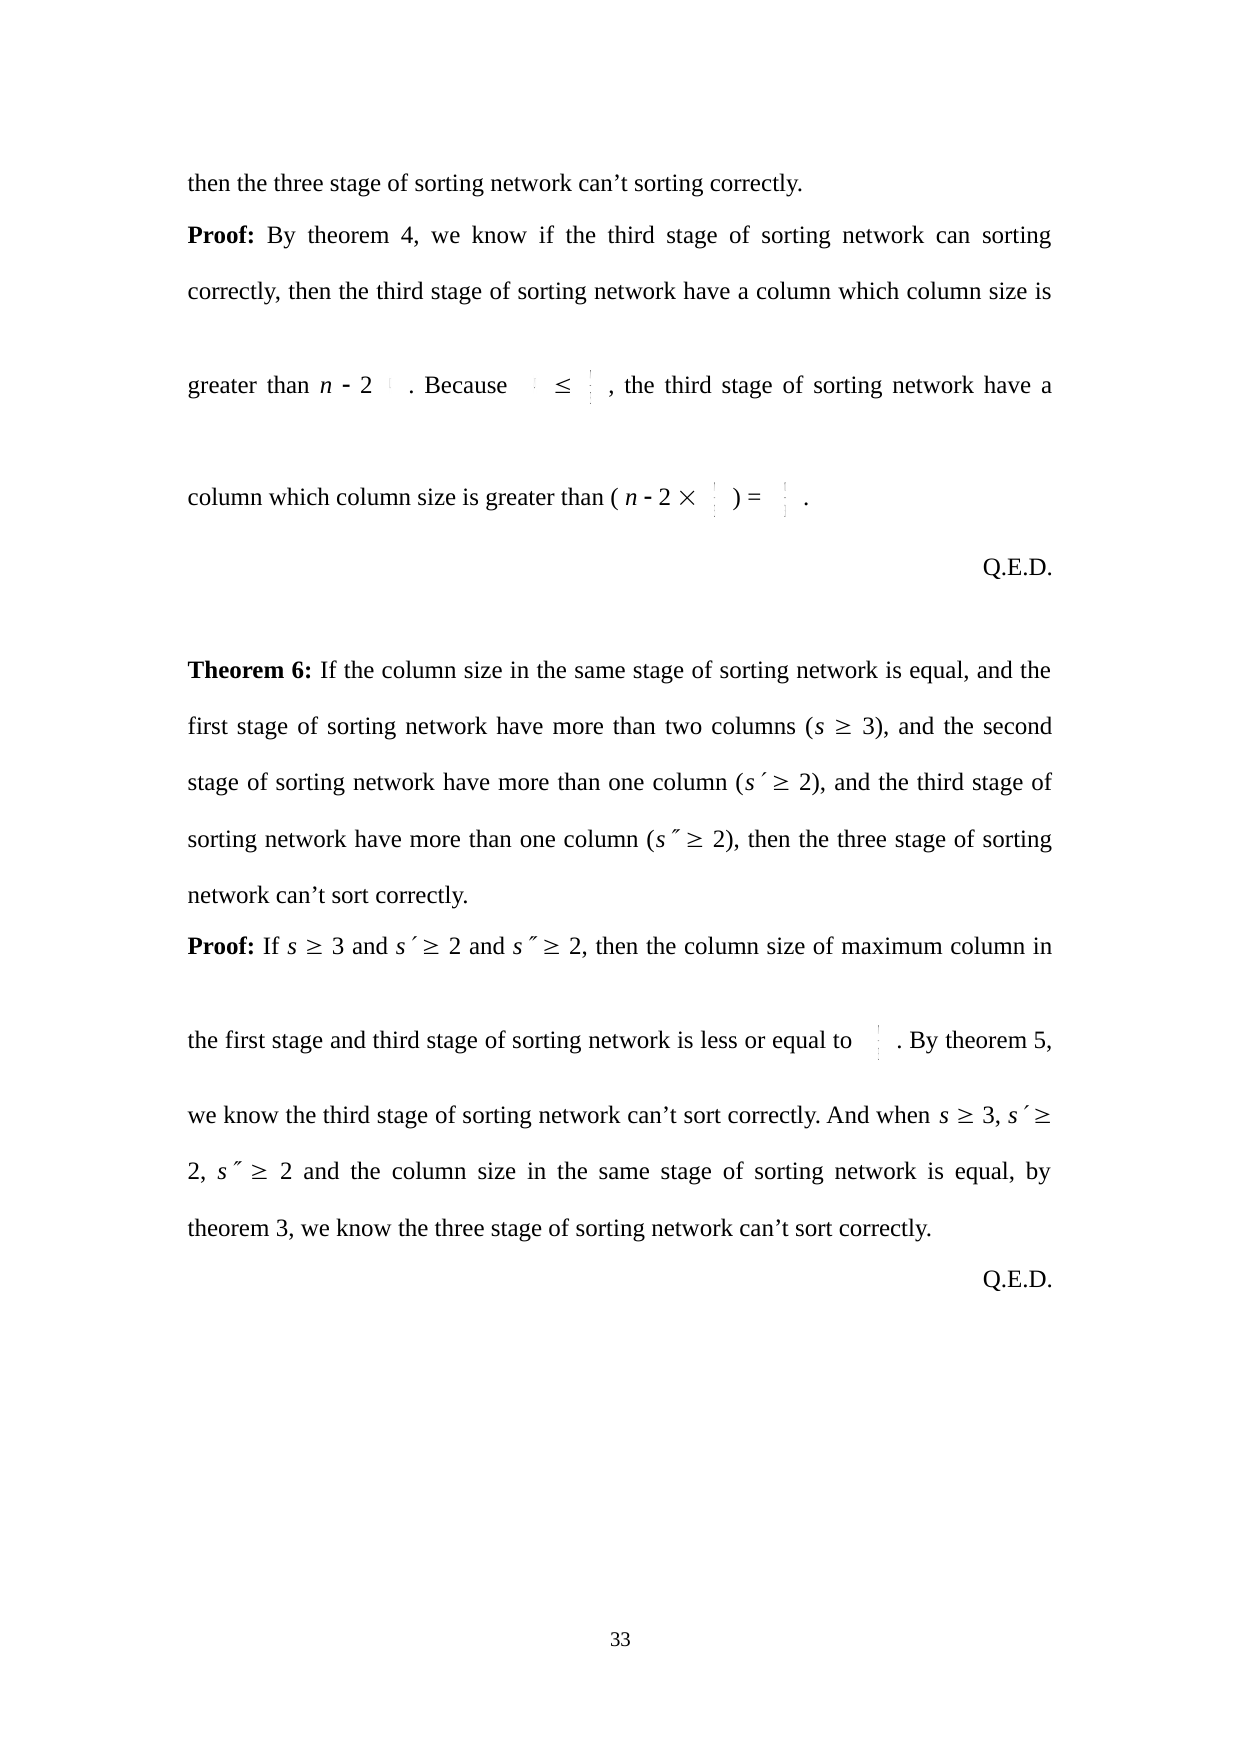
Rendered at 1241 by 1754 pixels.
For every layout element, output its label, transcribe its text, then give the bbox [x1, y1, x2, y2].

text Q.E.D. [187, 1260, 1053, 1298]
text Theorem 6: If the column size in the same stage of sorting network is equal, and the first stage of sorting network have more than two columns (s  3), and the second stage of sorting network have more than one column (s  2), and the third stage of sorting network have more than one column (s  2), then the three stage of sorting network can’t sort correctly. [187, 651, 1053, 914]
text Proof: If s  3 and s  2 and s  2, then the column size of maximum column in the first stage and third stage of sorting network is less or equal to . By theorem 5, we know the third stage of sorting network can’t sort correctly. And when s  3, s  2, s  2 and the column size in the same stage of sorting network is equal, by theorem 3, we know the three stage of sorting network can’t sort correctly. [187, 927, 1053, 1246]
text then the three stage of sorting network can’t sorting correctly. [187, 164, 1053, 202]
text Q.E.D. [187, 548, 1053, 586]
text Proof: By theorem 4, we know if the third stage of sorting network can sorting correctly, then the third stage of sorting network have a column which column size is greater than n  2. Because , the third stage of sorting network have a column which column size is greater than ( n  2 ) = . [187, 216, 1053, 534]
